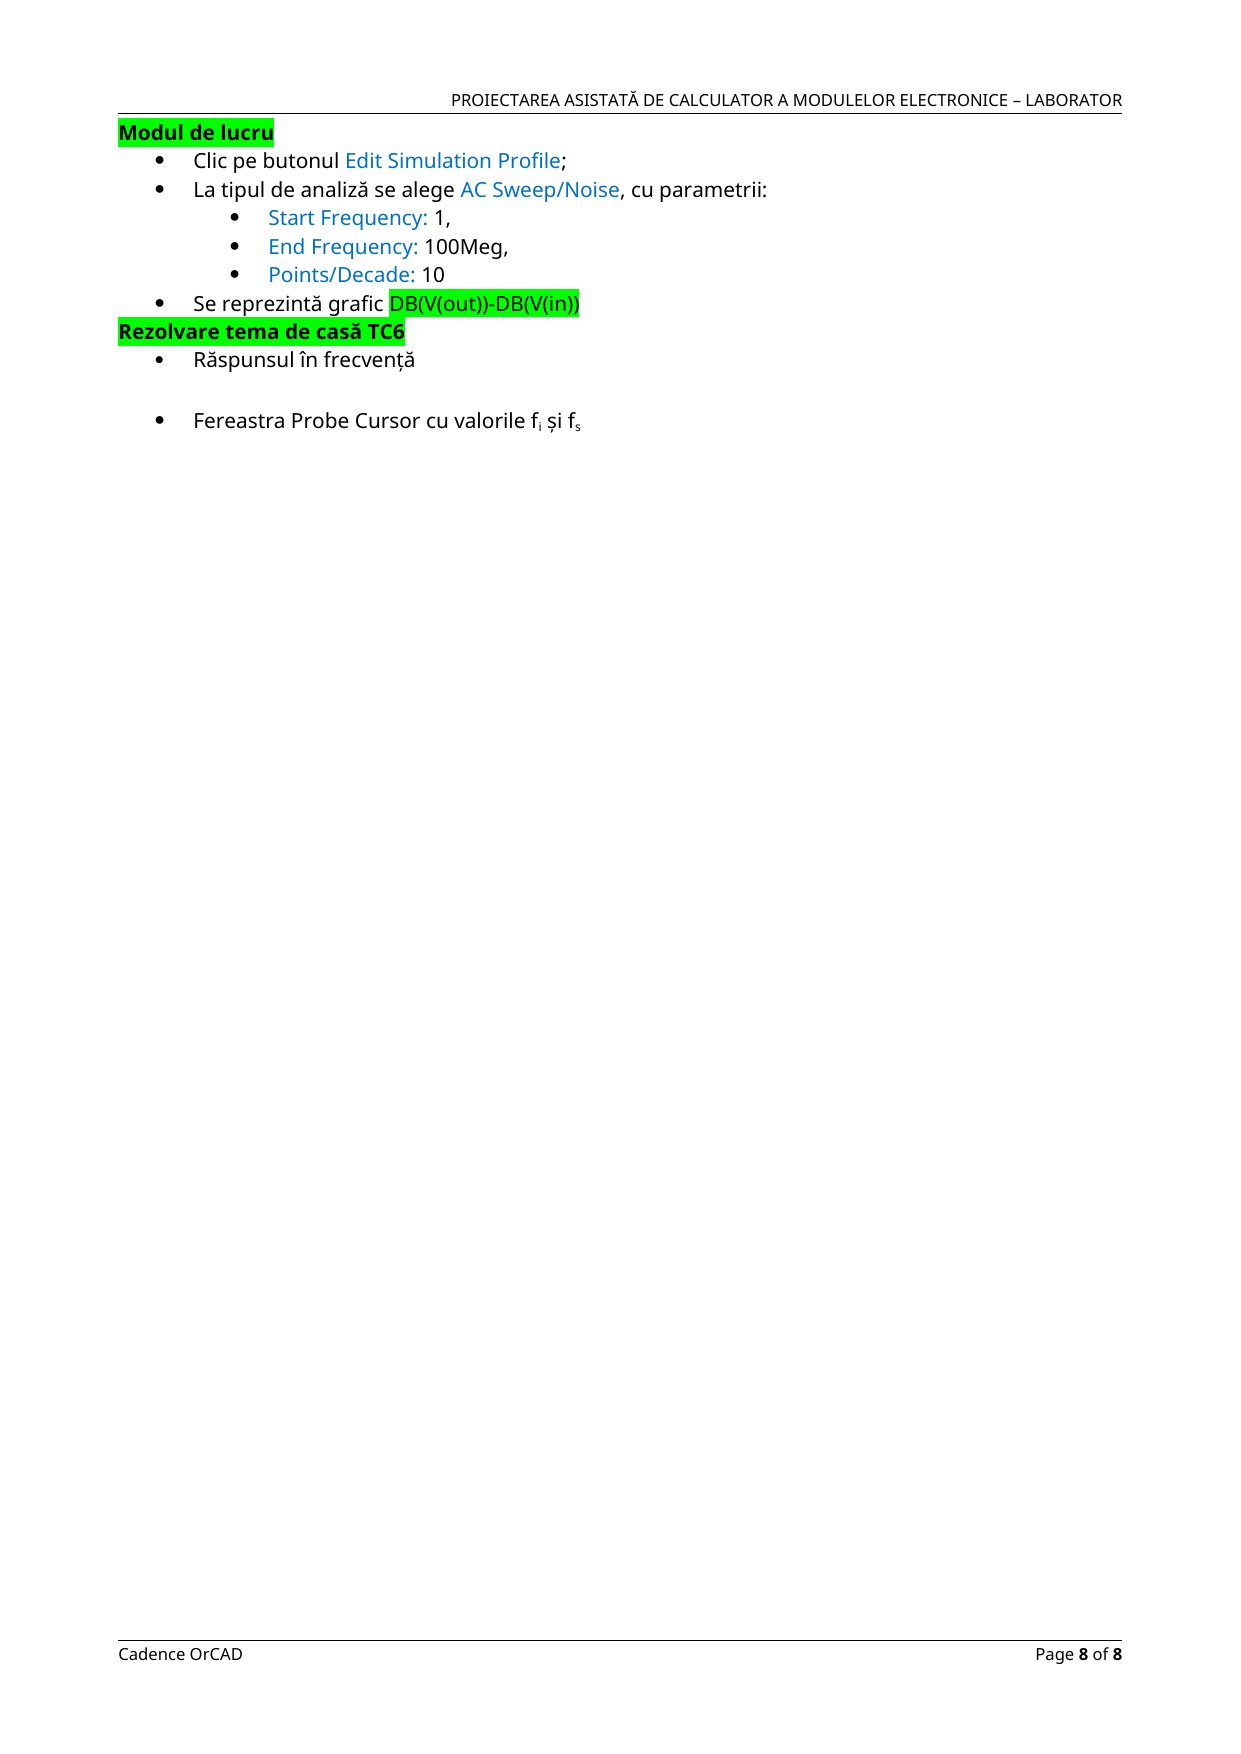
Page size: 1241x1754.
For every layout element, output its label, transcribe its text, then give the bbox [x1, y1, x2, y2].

list Răspunsul în frecvență [156, 346, 1122, 374]
list Start Frequency: 1, [231, 203, 1122, 232]
list Se reprezintă grafic DB(V(out))-DB(V(in)) [156, 289, 1122, 317]
text Modul de lucru [118, 118, 1122, 147]
list Clic pe butonul Edit Simulation Profile; [156, 147, 1122, 175]
list La tipul de analiză se alege AC Sweep/Noise, cu parametrii: [156, 175, 1122, 203]
text Rezolvare tema de casă TC6 [118, 317, 1122, 346]
list End Frequency: 100Meg, [231, 232, 1122, 260]
list Points/Decade: 10 [231, 260, 1122, 289]
list Fereastra Probe Cursor cu valorile fi și fs [156, 407, 1122, 435]
